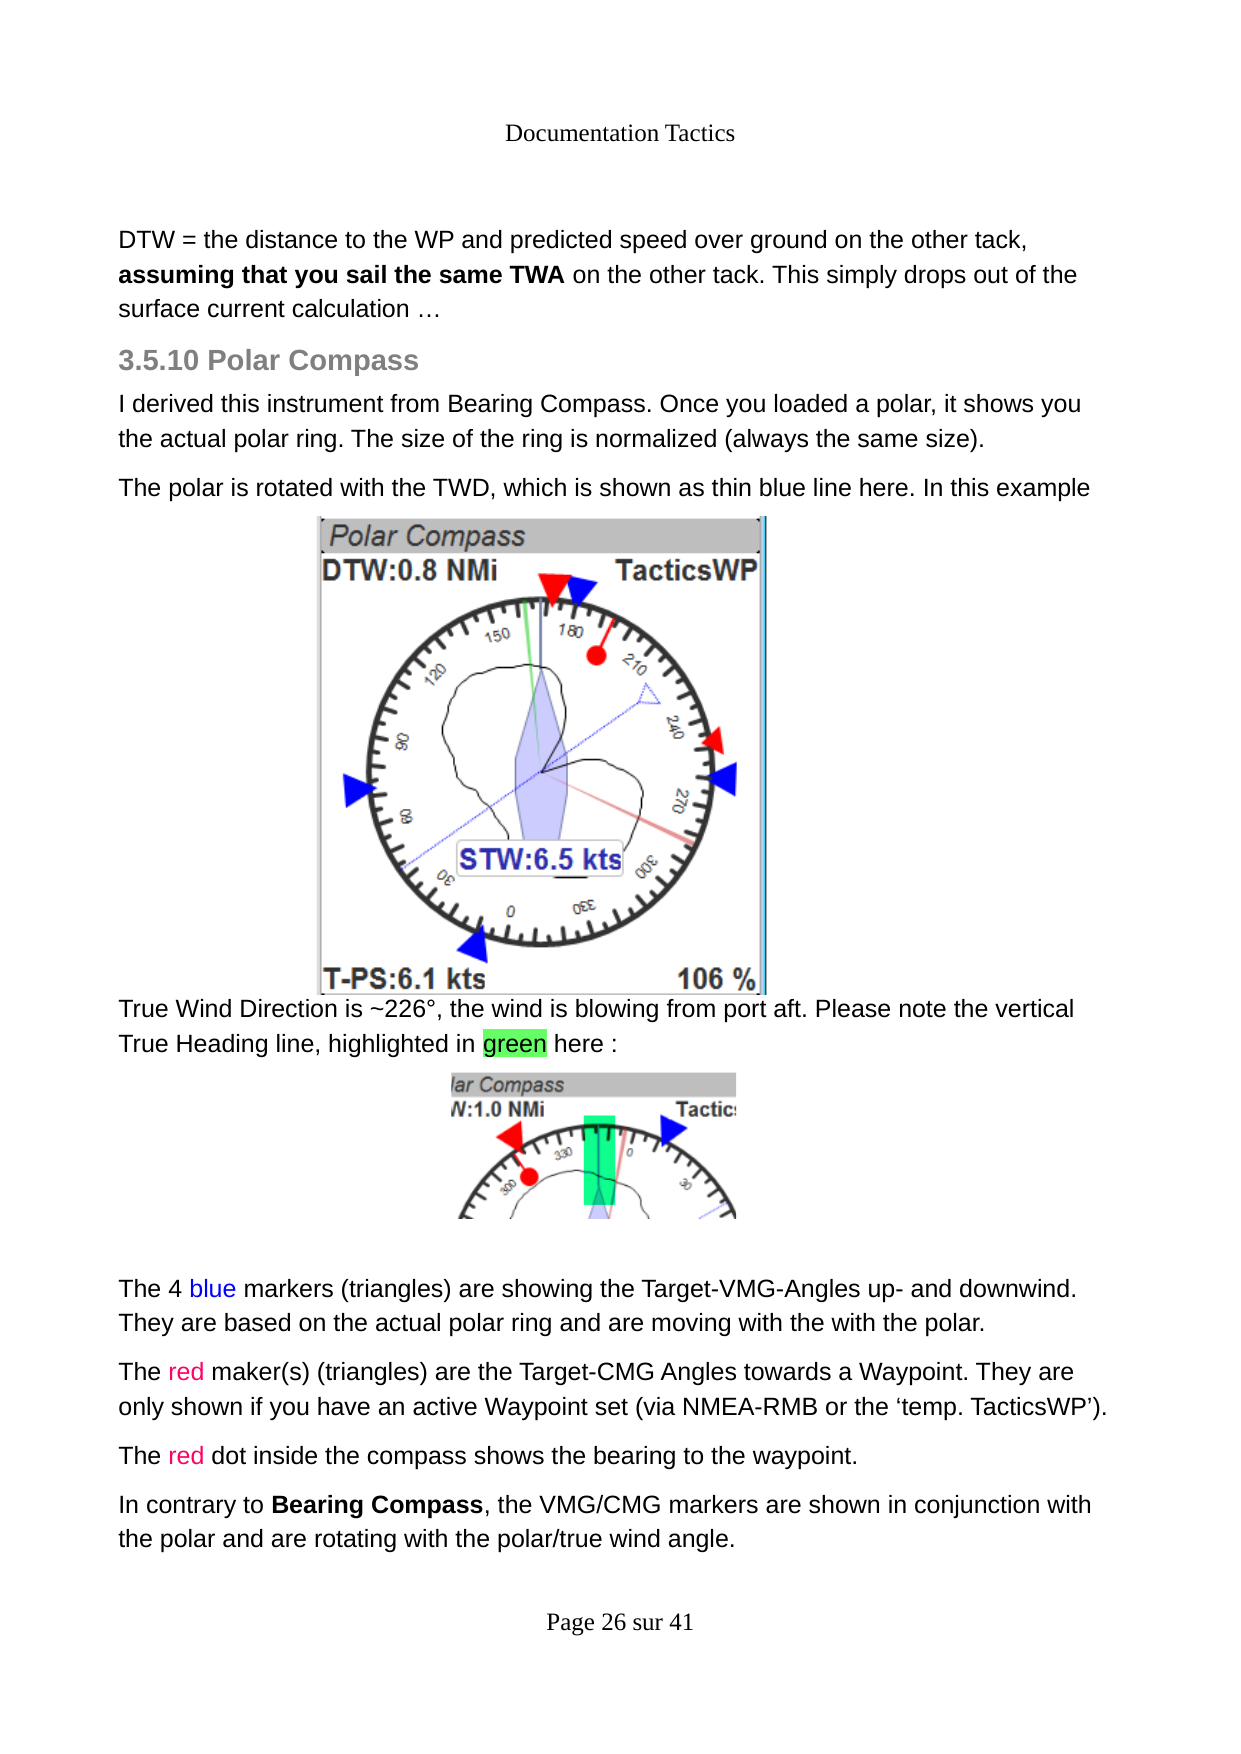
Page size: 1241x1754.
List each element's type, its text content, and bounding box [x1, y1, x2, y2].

text I derived this instrument from Bearing Compass. Once you loaded a polar, it shows you the actual polar ring. The size of the ring is normalized (always the same size). [118, 389, 1122, 453]
text DTW = the distance to the WP and predicted speed over ground on the other tack, assuming that you sail the same TWA on the other tack. This simply drops out of the surface current calculation … [118, 225, 1122, 323]
text The polar is rotated with the TWD, which is shown as thin blue line here. In this example True Wind Direction is ~226°, the wind is blowing from port aft. Please note the vertical True Heading line, highlighted in green here : [118, 473, 1122, 1057]
subtitle 3.5.10 Polar Compass [118, 343, 1122, 377]
text The 4 blue markers (triangles) are showing the Target-VMG-Angles up- and downwind. They are based on the actual polar ring and are moving with the with the polar. [118, 1273, 1122, 1337]
text The red dot inside the compass shows the bearing to the waypoint. [118, 1441, 1122, 1469]
picture [451, 1070, 737, 1219]
picture [316, 516, 767, 995]
text The red maker(s) (triangles) are the Target-CMG Angles towards a Waypoint. They are only shown if you have an active Waypoint set (via NMEA-RMB or the ‘temp. TacticsWP’). [118, 1357, 1122, 1420]
text In contrary to Bearing Compass, the VMG/CMG markers are shown in conjunction with the polar and are rotating with the polar/true wind angle. [118, 1490, 1122, 1553]
